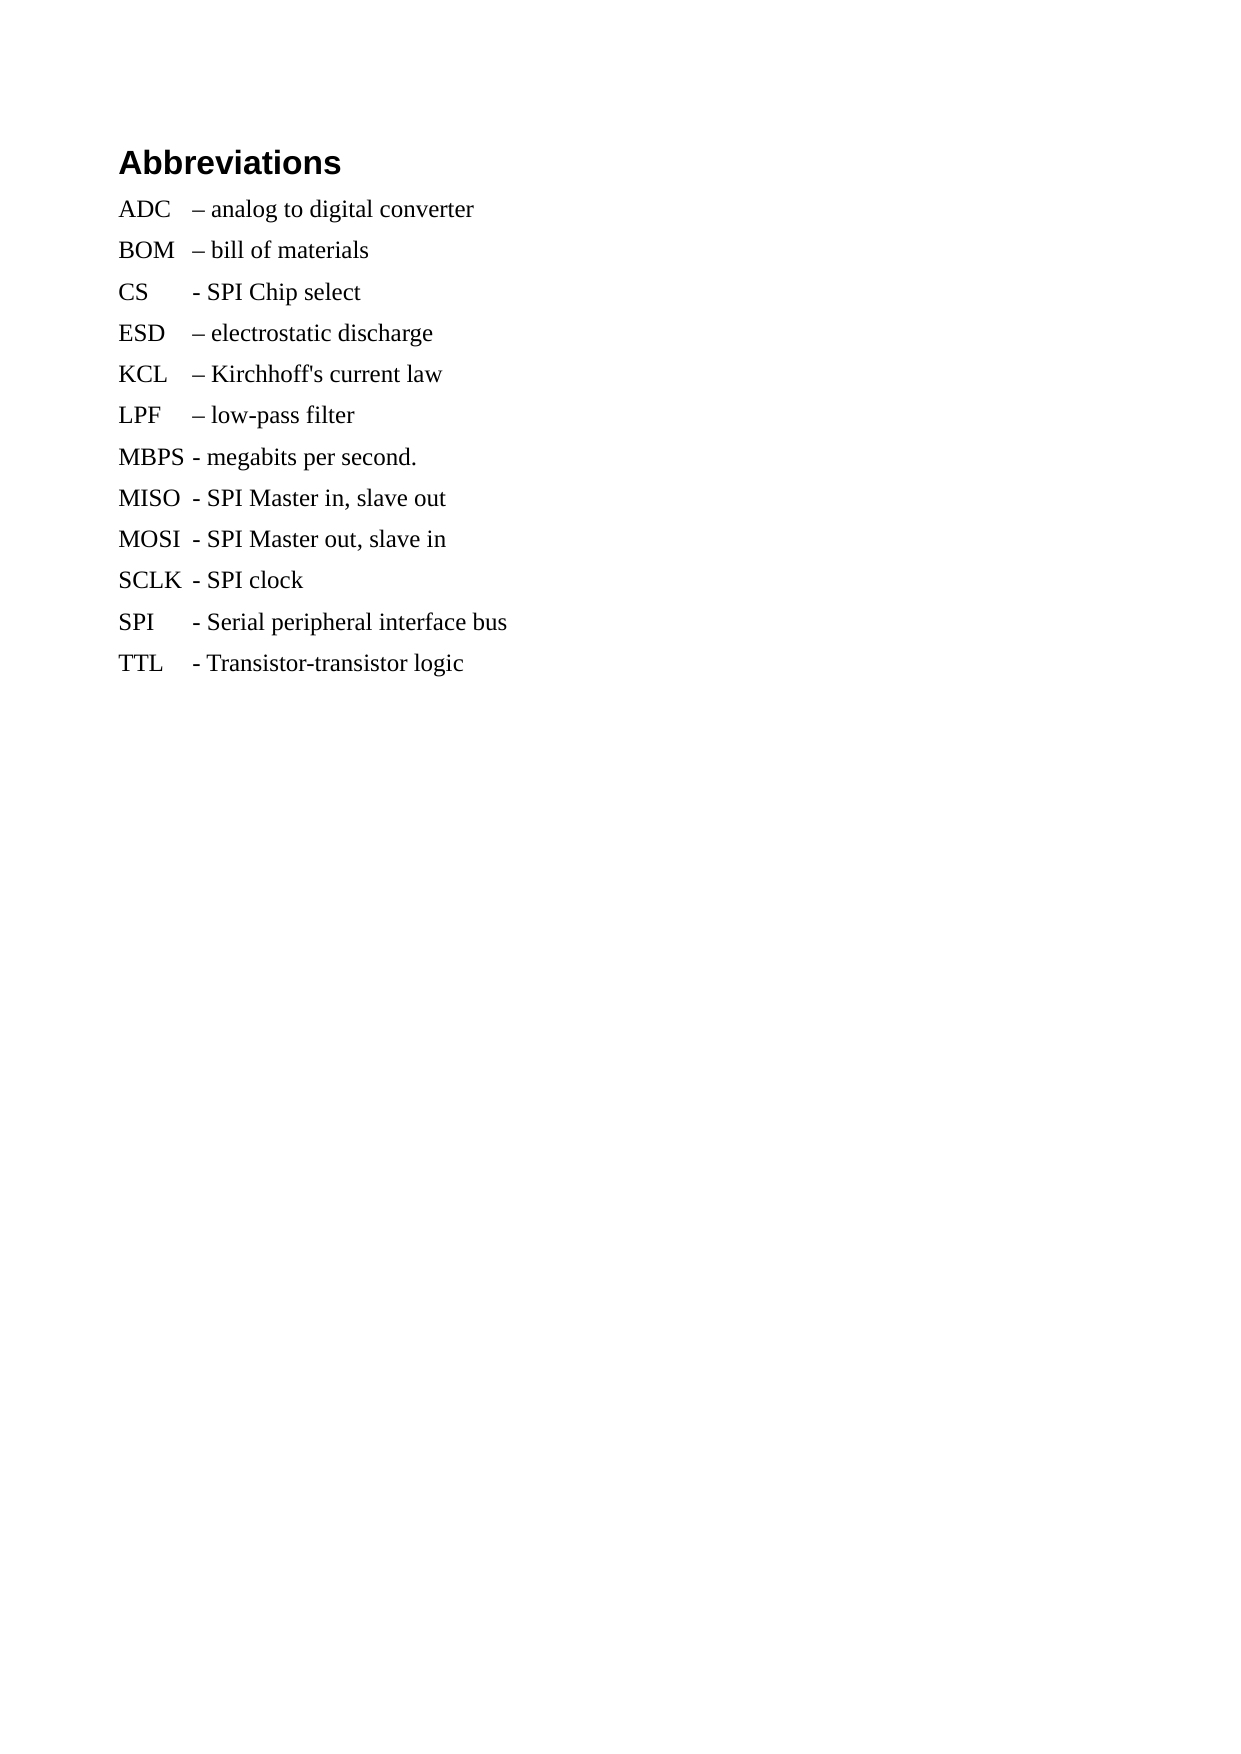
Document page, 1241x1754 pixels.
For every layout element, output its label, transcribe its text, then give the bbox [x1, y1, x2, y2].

text TTL - Transistor-transistor logic [118, 648, 1122, 677]
text SPI - Serial peripheral interface bus [118, 607, 1122, 636]
text MOSI - SPI Master out, slave in [118, 524, 1122, 553]
text MBPS - megabits per second. [118, 442, 1122, 471]
text ESD – electrostatic discharge [118, 318, 1122, 347]
text LPF – low-pass filter [118, 401, 1122, 429]
subtitle Abbreviations [118, 143, 1122, 182]
text MISO - SPI Master in, slave out [118, 483, 1122, 512]
text KCL – Kirchhoff's current law [118, 359, 1122, 388]
text BOM – bill of materials [118, 236, 1122, 264]
text CS - SPI Chip select [118, 277, 1122, 306]
text ADC – analog to digital converter [118, 194, 1122, 223]
text SCLK - SPI clock [118, 566, 1122, 594]
